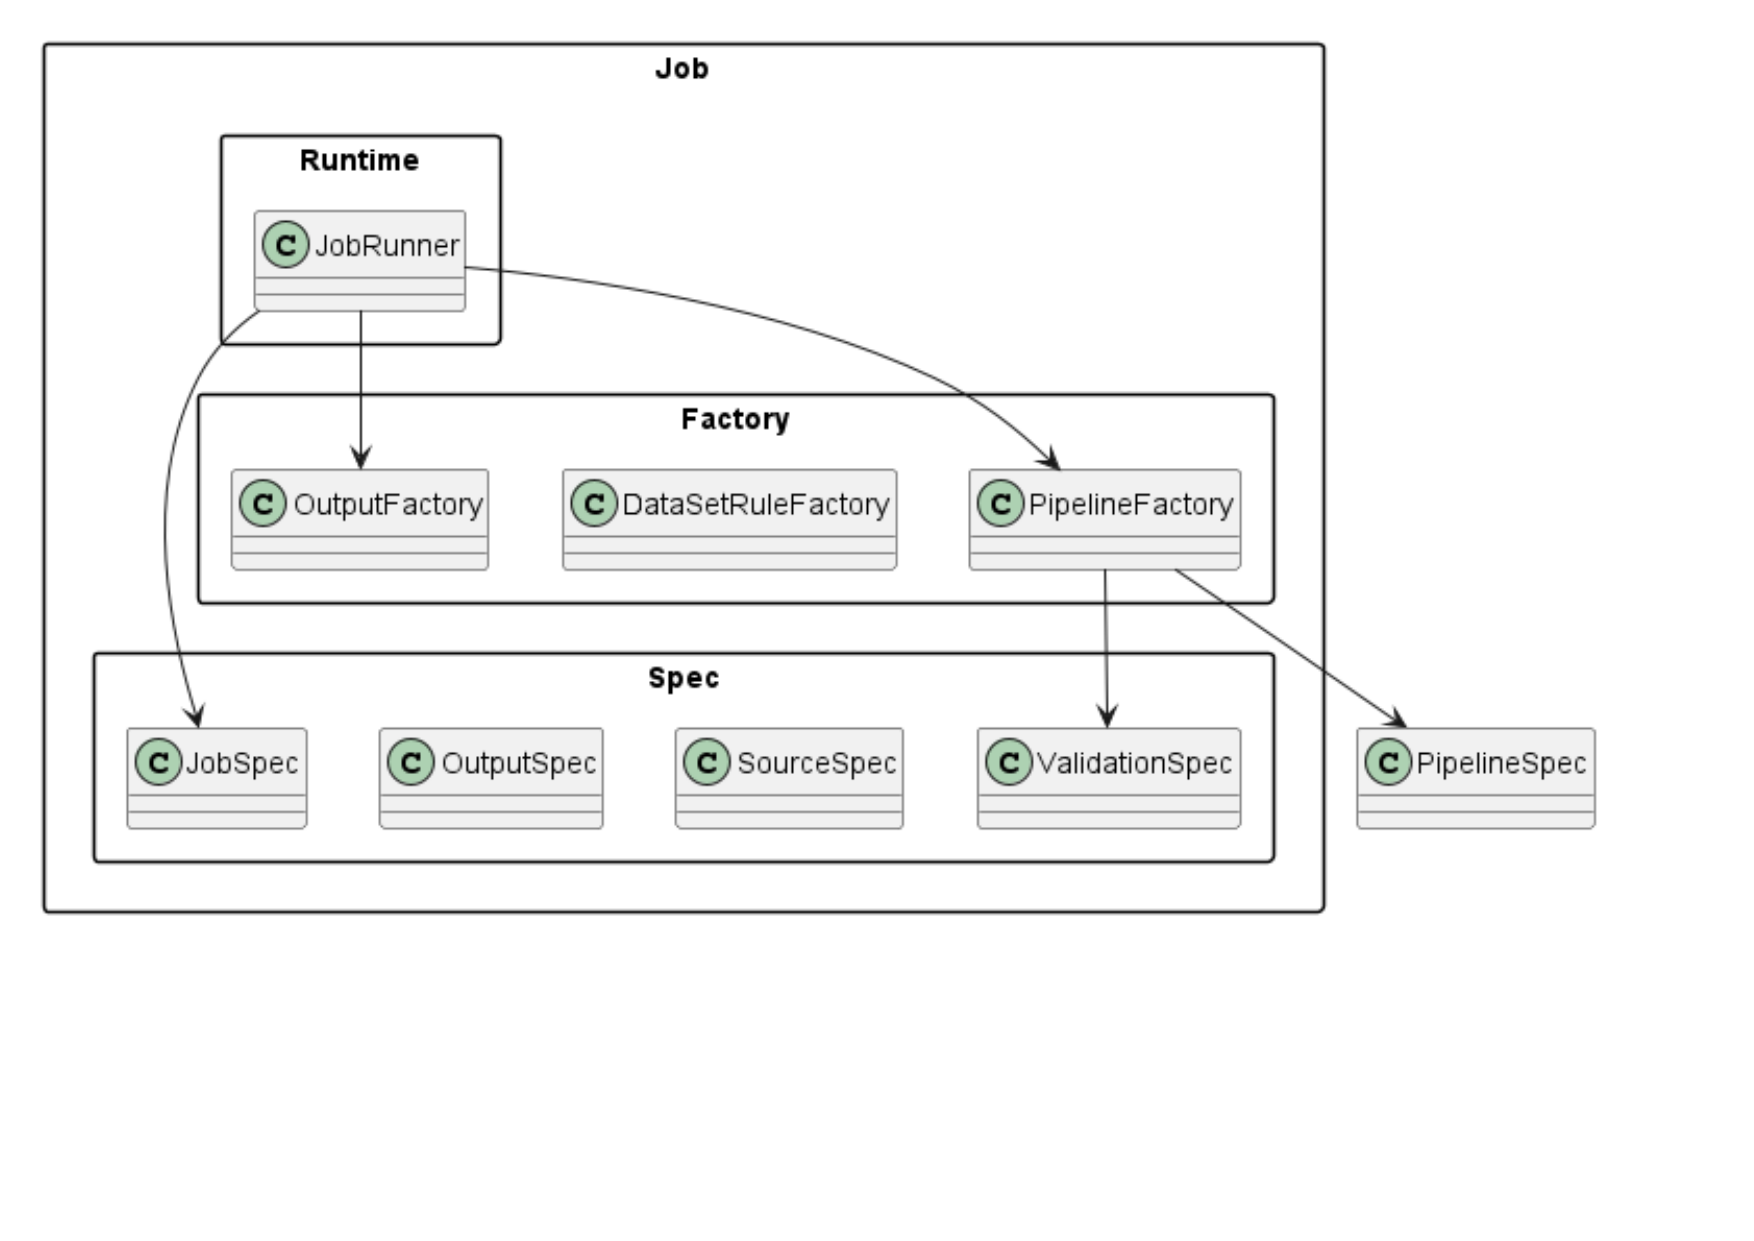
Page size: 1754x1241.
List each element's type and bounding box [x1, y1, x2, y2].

picture [29, 29, 1607, 922]
